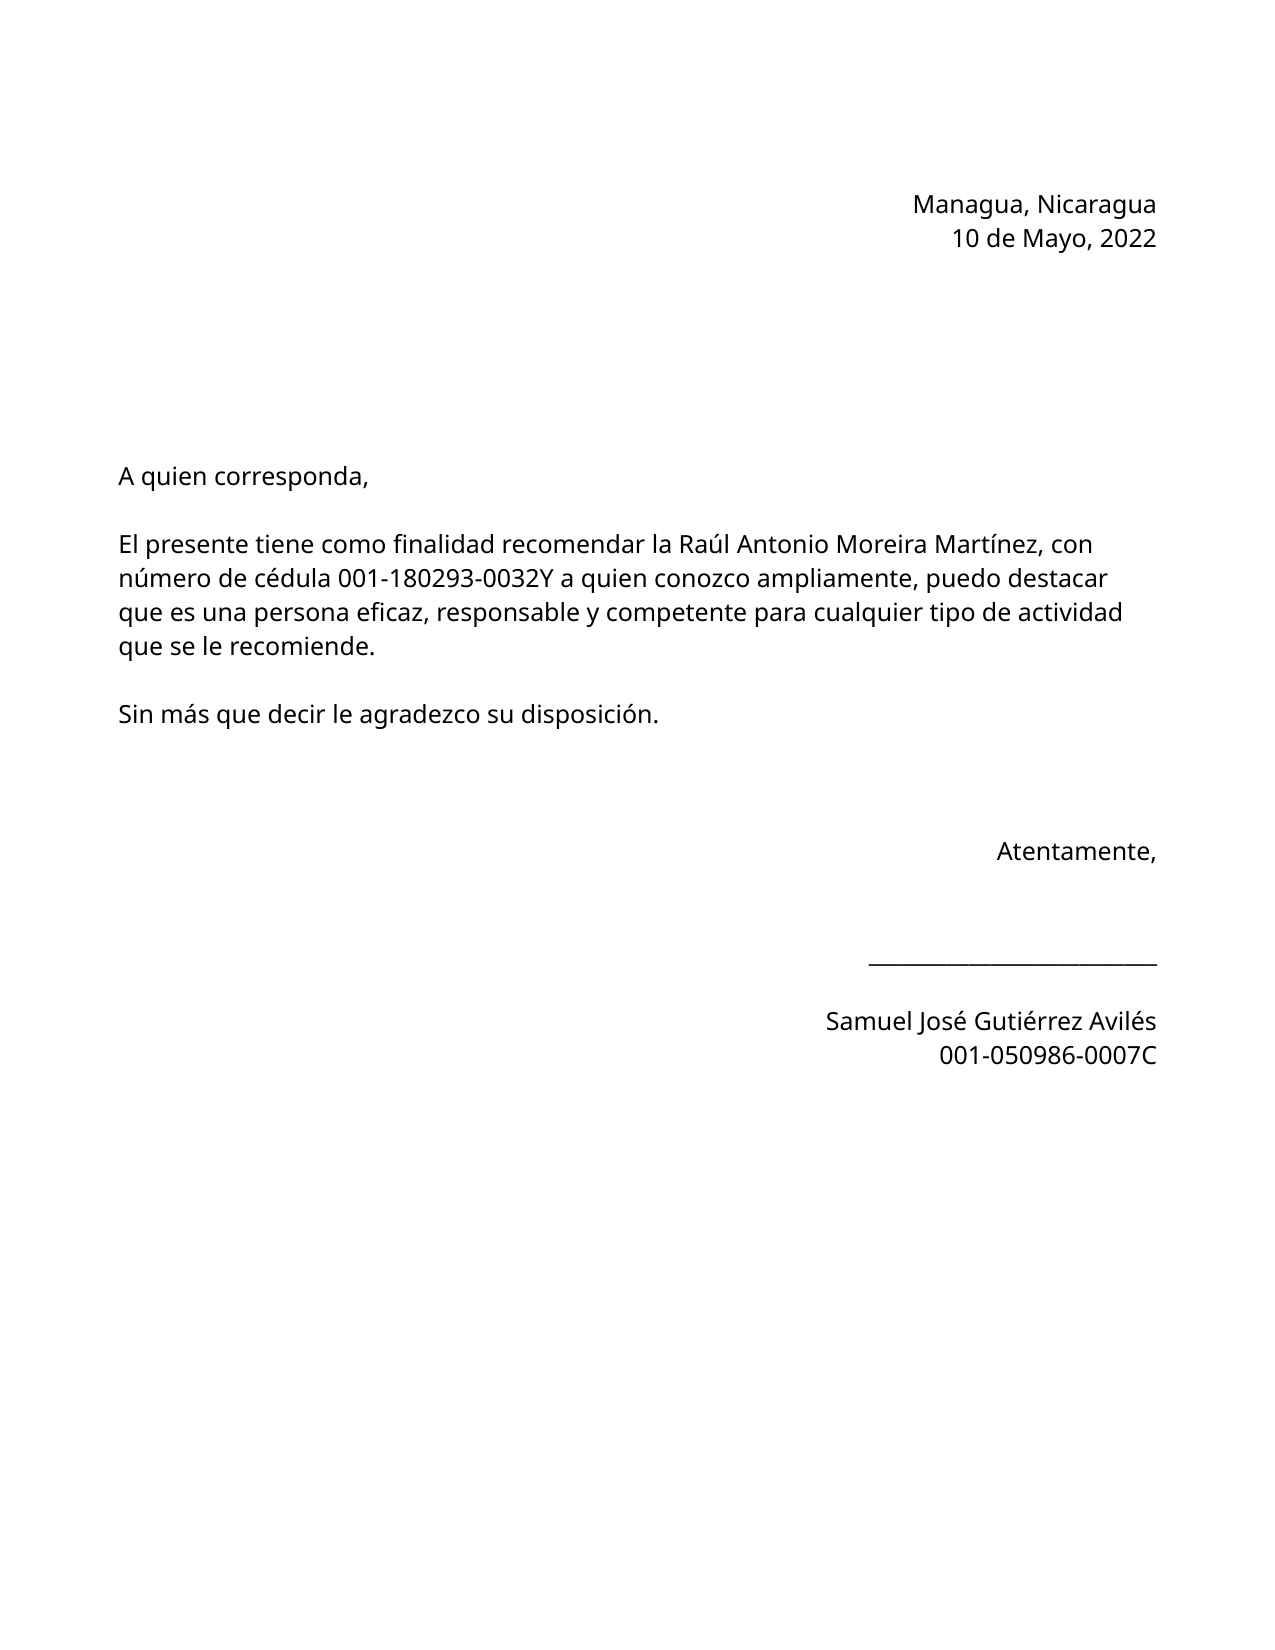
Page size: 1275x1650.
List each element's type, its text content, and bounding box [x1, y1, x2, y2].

text 001-050986-0007C [118, 1038, 1157, 1072]
text A quien corresponda, [118, 459, 1157, 493]
text Atentamente, [118, 833, 1157, 867]
text Samuel José Gutiérrez Avilés [118, 1004, 1157, 1038]
text Managua, Nicaragua [118, 186, 1157, 220]
text __________________________ [118, 936, 1157, 970]
text Sin más que decir le agradezco su disposición. [118, 697, 1157, 731]
text 10 de Mayo, 2022 [118, 220, 1157, 254]
text El presente tiene como finalidad recomendar la Raúl Antonio Moreira Martínez, con número de cédula 001-180293-0032Y a quien conozco ampliamente, puedo destacar que es una persona eficaz, responsable y competente para cualquier tipo de actividad que se le recomiende. [118, 527, 1157, 663]
